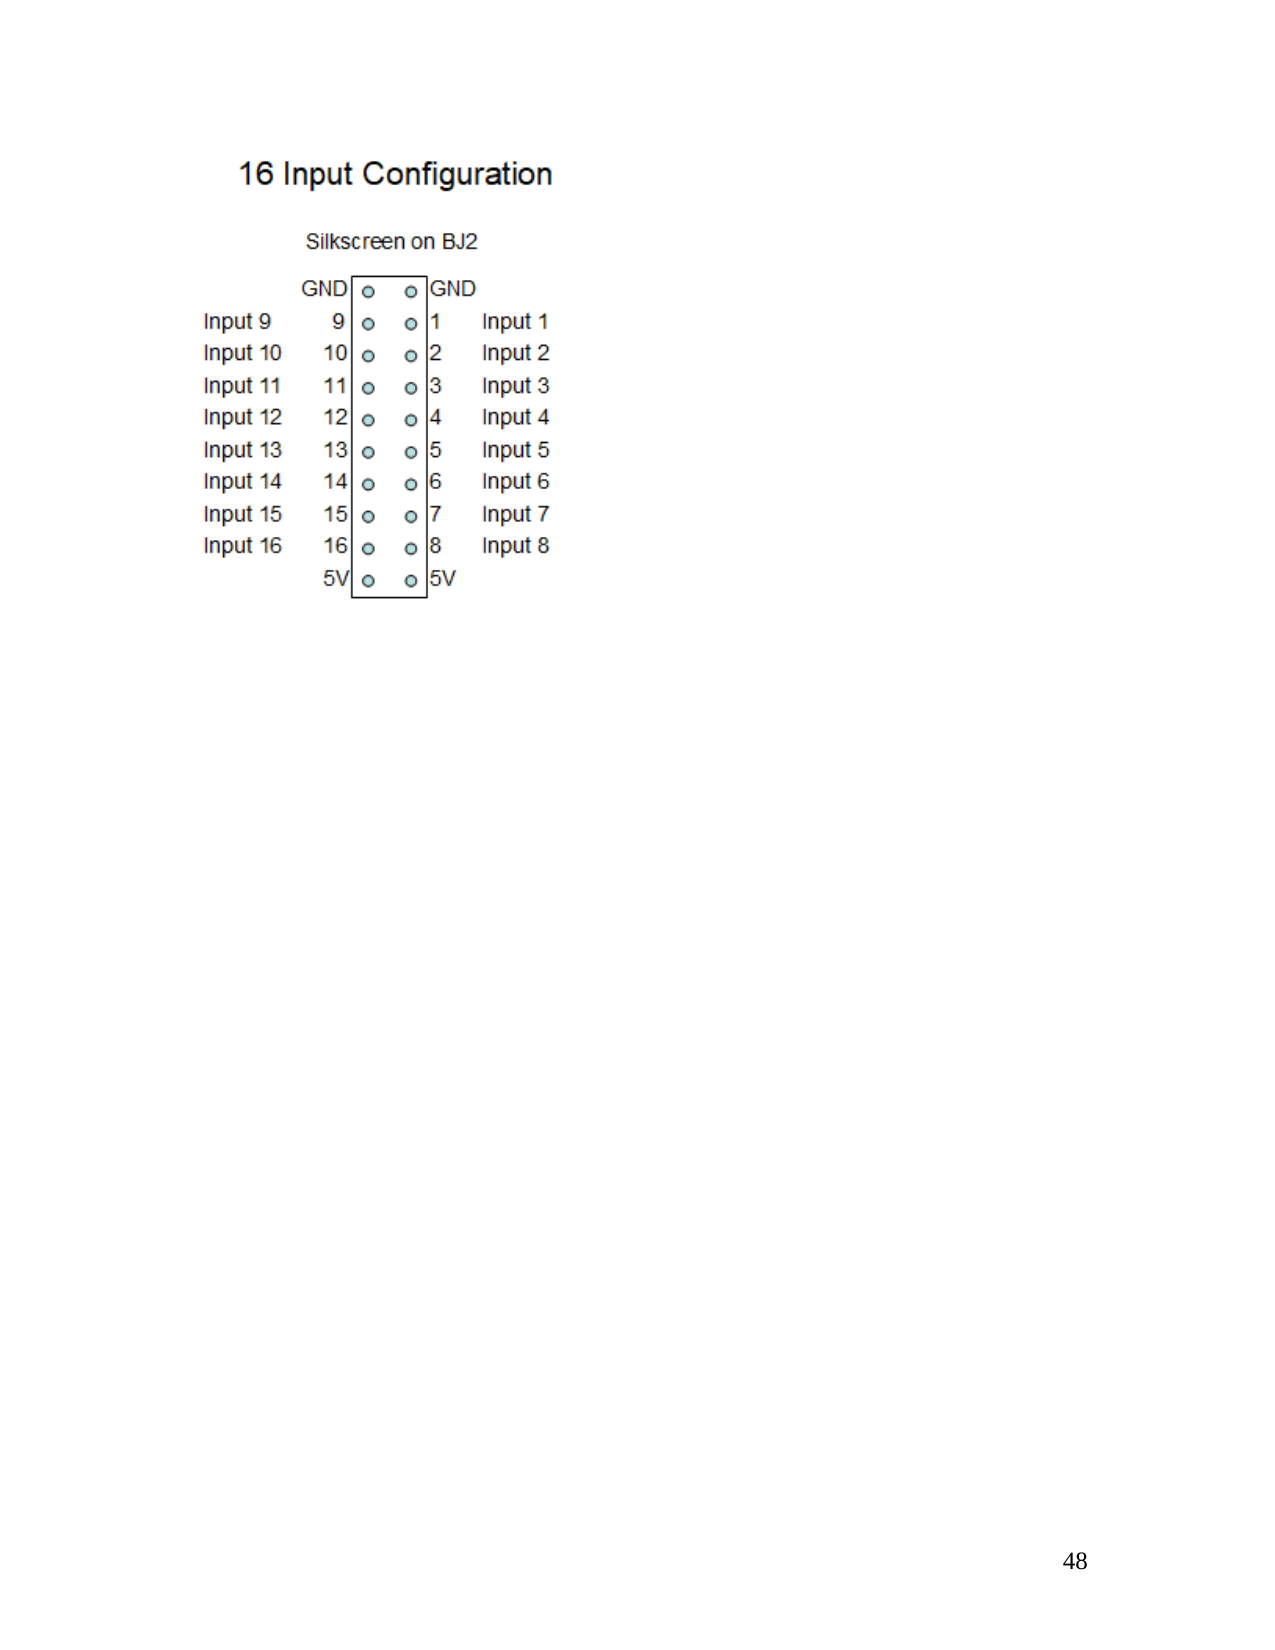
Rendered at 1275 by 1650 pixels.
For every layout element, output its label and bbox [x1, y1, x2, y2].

picture [187, 149, 583, 630]
